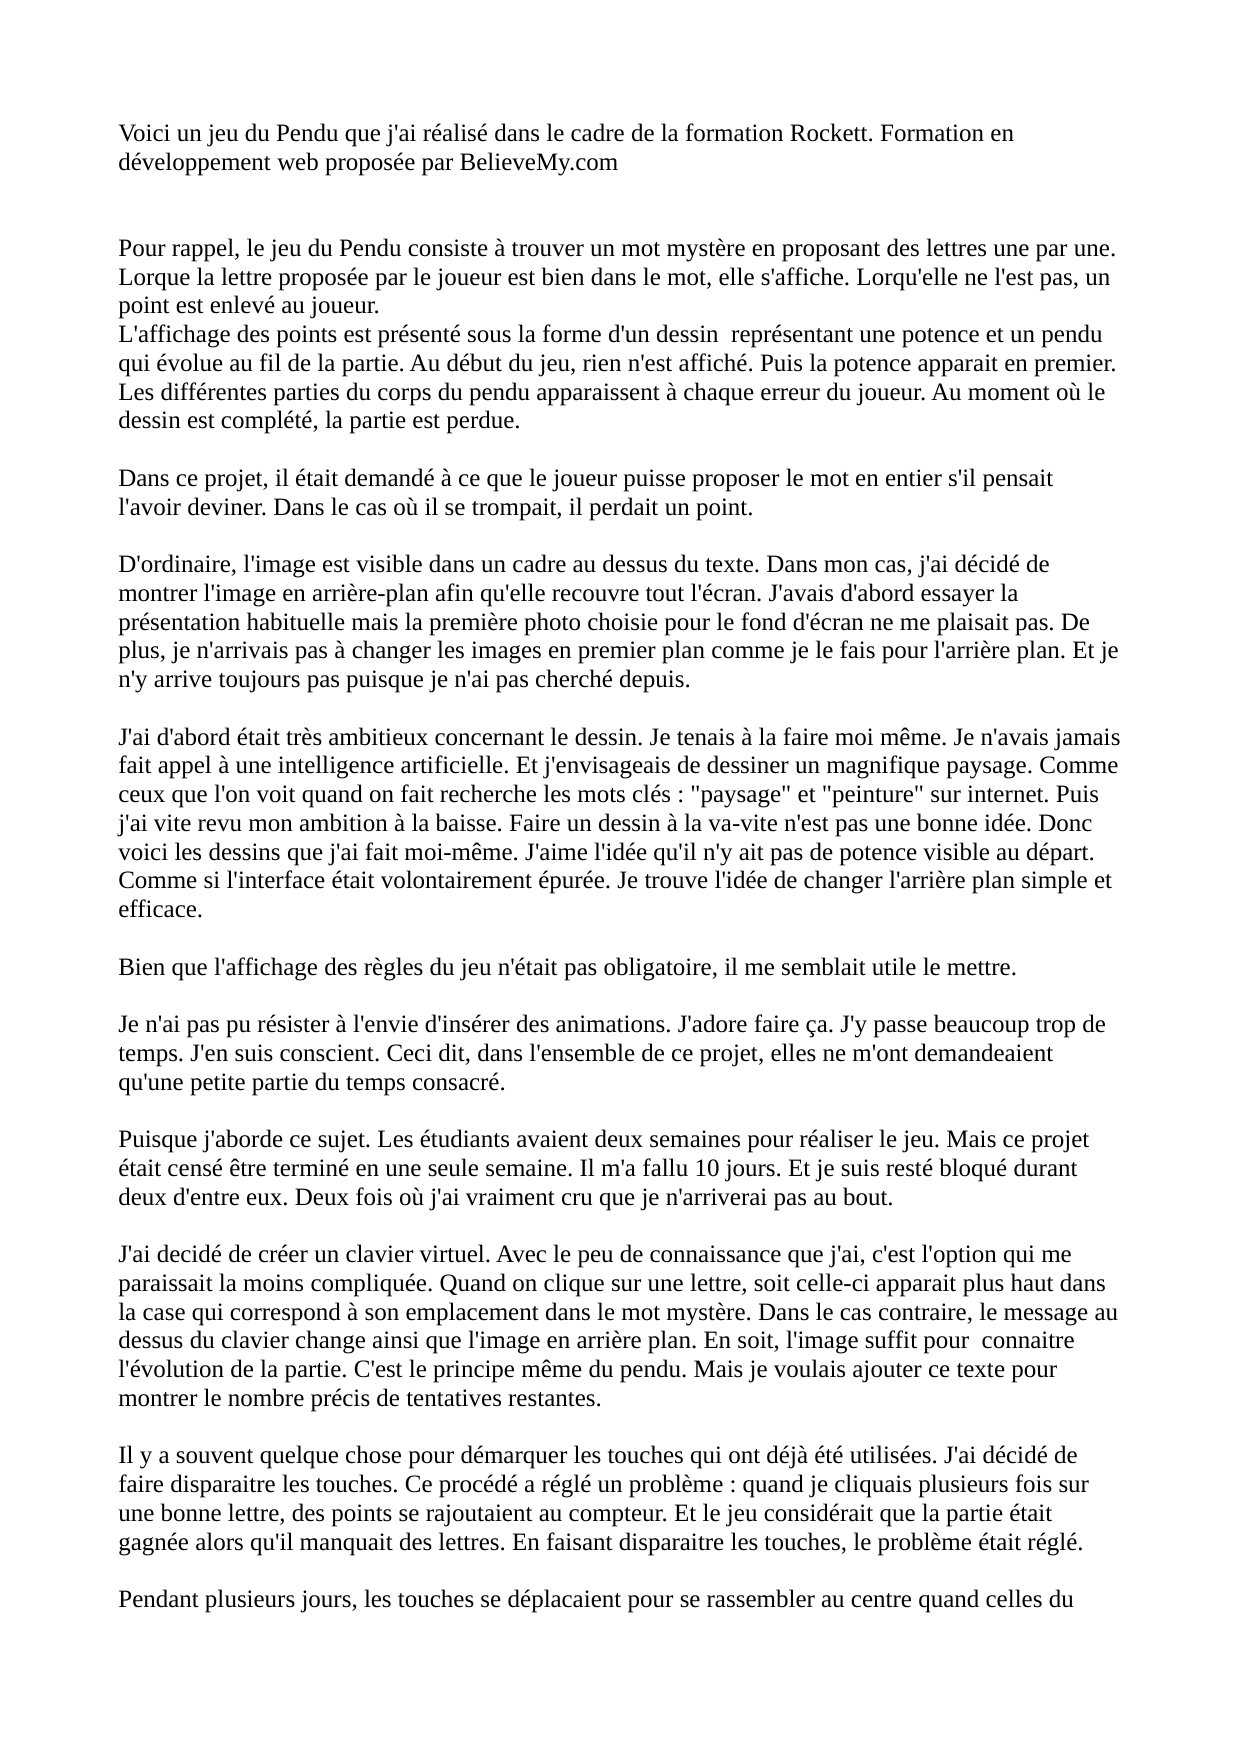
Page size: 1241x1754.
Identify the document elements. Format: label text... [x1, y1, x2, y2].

text Puisque j'aborde ce sujet. Les étudiants avaient deux semaines pour réaliser le jeu. Mais ce projet était censé être terminé en une seule semaine. Il m'a fallu 10 jours. Et je suis resté bloqué durant deux d'entre eux. Deux fois où j'ai vraiment cru que je n'arriverai pas au bout. [118, 1124, 1122, 1211]
text Voici un jeu du Pendu que j'ai réalisé dans le cadre de la formation Rockett. Formation en développement web proposée par BelieveMy.com [118, 118, 1122, 176]
text J'ai d'abord était très ambitieux concernant le dessin. Je tenais à la faire moi même. Je n'avais jamais fait appel à une intelligence artificielle. Et j'envisageais de dessiner un magnifique paysage. Comme ceux que l'on voit quand on fait recherche les mots clés : "paysage" et "peinture" sur internet. Puis j'ai vite revu mon ambition à la baisse. Faire un dessin à la va-vite n'est pas une bonne idée. Donc voici les dessins que j'ai fait moi-même. J'aime l'idée qu'il n'y ait pas de potence visible au départ. Comme si l'interface était volontairement épurée. Je trouve l'idée de changer l'arrière plan simple et efficace. [118, 722, 1122, 923]
text Bien que l'affichage des règles du jeu n'était pas obligatoire, il me semblait utile le mettre. [118, 952, 1122, 981]
text Il y a souvent quelque chose pour démarquer les touches qui ont déjà été utilisées. J'ai décidé de faire disparaitre les touches. Ce procédé a réglé un problème : quand je cliquais plusieurs fois sur une bonne lettre, des points se rajoutaient au compteur. Et le jeu considérait que la partie était gagnée alors qu'il manquait des lettres. En faisant disparaitre les touches, le problème était réglé. [118, 1441, 1122, 1556]
text Pour rappel, le jeu du Pendu consiste à trouver un mot mystère en proposant des lettres une par une. Lorque la lettre proposée par le joueur est bien dans le mot, elle s'affiche. Lorqu'elle ne l'est pas, un point est enlevé au joueur. [118, 233, 1122, 319]
text Je n'ai pas pu résister à l'envie d'insérer des animations. J'adore faire ça. J'y passe beaucoup trop de temps. J'en suis conscient. Ceci dit, dans l'ensemble de ce projet, elles ne m'ont demandeaient qu'une petite partie du temps consacré. [118, 1009, 1122, 1096]
text Dans ce projet, il était demandé à ce que le joueur puisse proposer le mot en entier s'il pensait l'avoir deviner. Dans le cas où il se trompait, il perdait un point. [118, 463, 1122, 521]
text D'ordinaire, l'image est visible dans un cadre au dessus du texte. Dans mon cas, j'ai décidé de montrer l'image en arrière-plan afin qu'elle recouvre tout l'écran. J'avais d'abord essayer la présentation habituelle mais la première photo choisie pour le fond d'écran ne me plaisait pas. De plus, je n'arrivais pas à changer les images en premier plan comme je le fais pour l'arrière plan. Et je n'y arrive toujours pas puisque je n'ai pas cherché depuis. [118, 549, 1122, 693]
text L'affichage des points est présenté sous la forme d'un dessin représentant une potence et un pendu qui évolue au fil de la partie. Au début du jeu, rien n'est affiché. Puis la potence apparait en premier. Les différentes parties du corps du pendu apparaissent à chaque erreur du joueur. Au moment où le dessin est complété, la partie est perdue. [118, 319, 1122, 434]
text J'ai decidé de créer un clavier virtuel. Avec le peu de connaissance que j'ai, c'est l'option qui me paraissait la moins compliquée. Quand on clique sur une lettre, soit celle-ci apparait plus haut dans la case qui correspond à son emplacement dans le mot mystère. Dans le cas contraire, le message au dessus du clavier change ainsi que l'image en arrière plan. En soit, l'image suffit pour connaitre l'évolution de la partie. C'est le principe même du pendu. Mais je voulais ajouter ce texte pour montrer le nombre précis de tentatives restantes. [118, 1239, 1122, 1412]
text Pendant plusieurs jours, les touches se déplacaient pour se rassembler au centre quand celles du [118, 1584, 1122, 1613]
